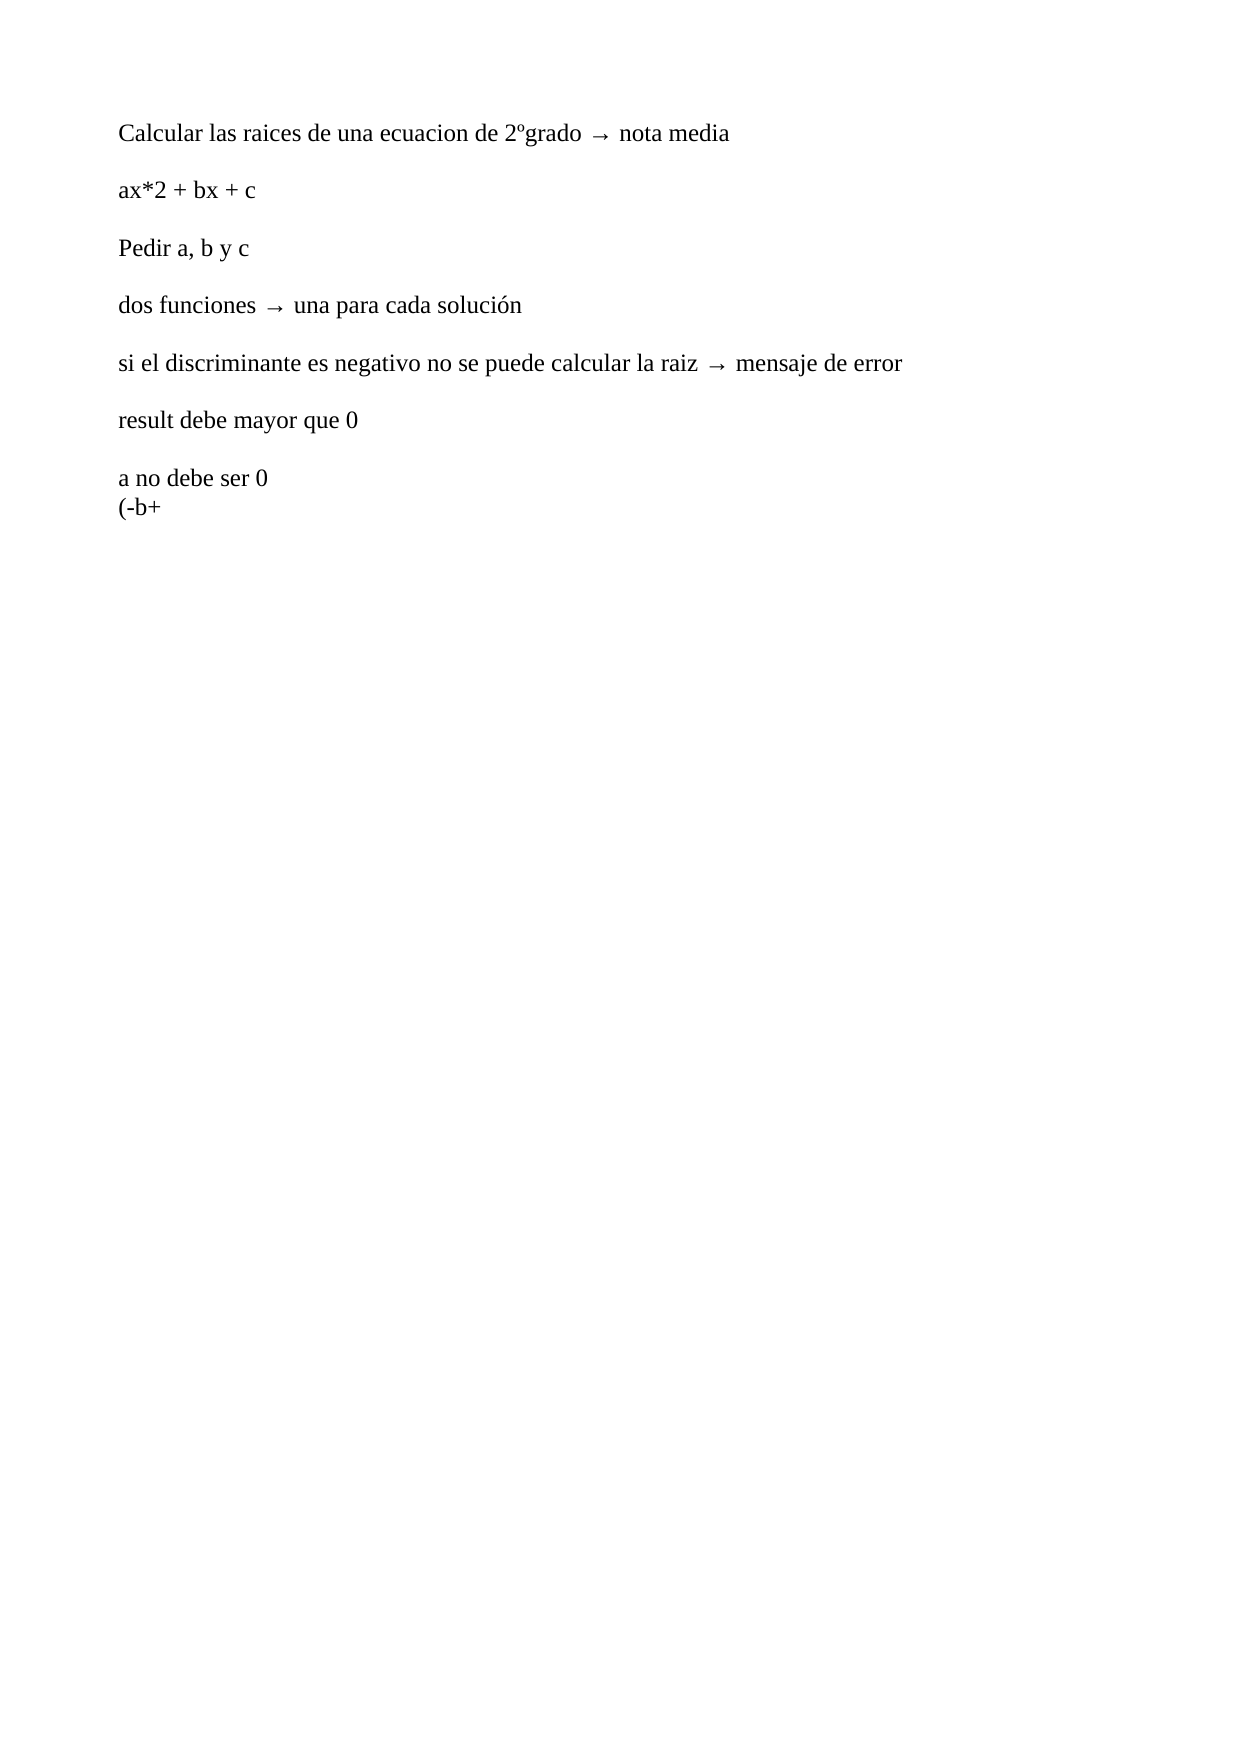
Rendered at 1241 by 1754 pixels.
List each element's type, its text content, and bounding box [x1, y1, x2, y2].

text Pedir a, b y c [118, 233, 1122, 262]
text a no debe ser 0 [118, 463, 1122, 492]
text (-b+ [118, 492, 1122, 521]
text Calcular las raices de una ecuacion de 2ºgrado → nota media [118, 118, 1122, 147]
text result debe mayor que 0 [118, 406, 1122, 434]
text ax*2 + bx + c [118, 176, 1122, 204]
text si el discriminante es negativo no se puede calcular la raiz → mensaje de error [118, 348, 1122, 377]
text dos funciones → una para cada solución [118, 291, 1122, 319]
